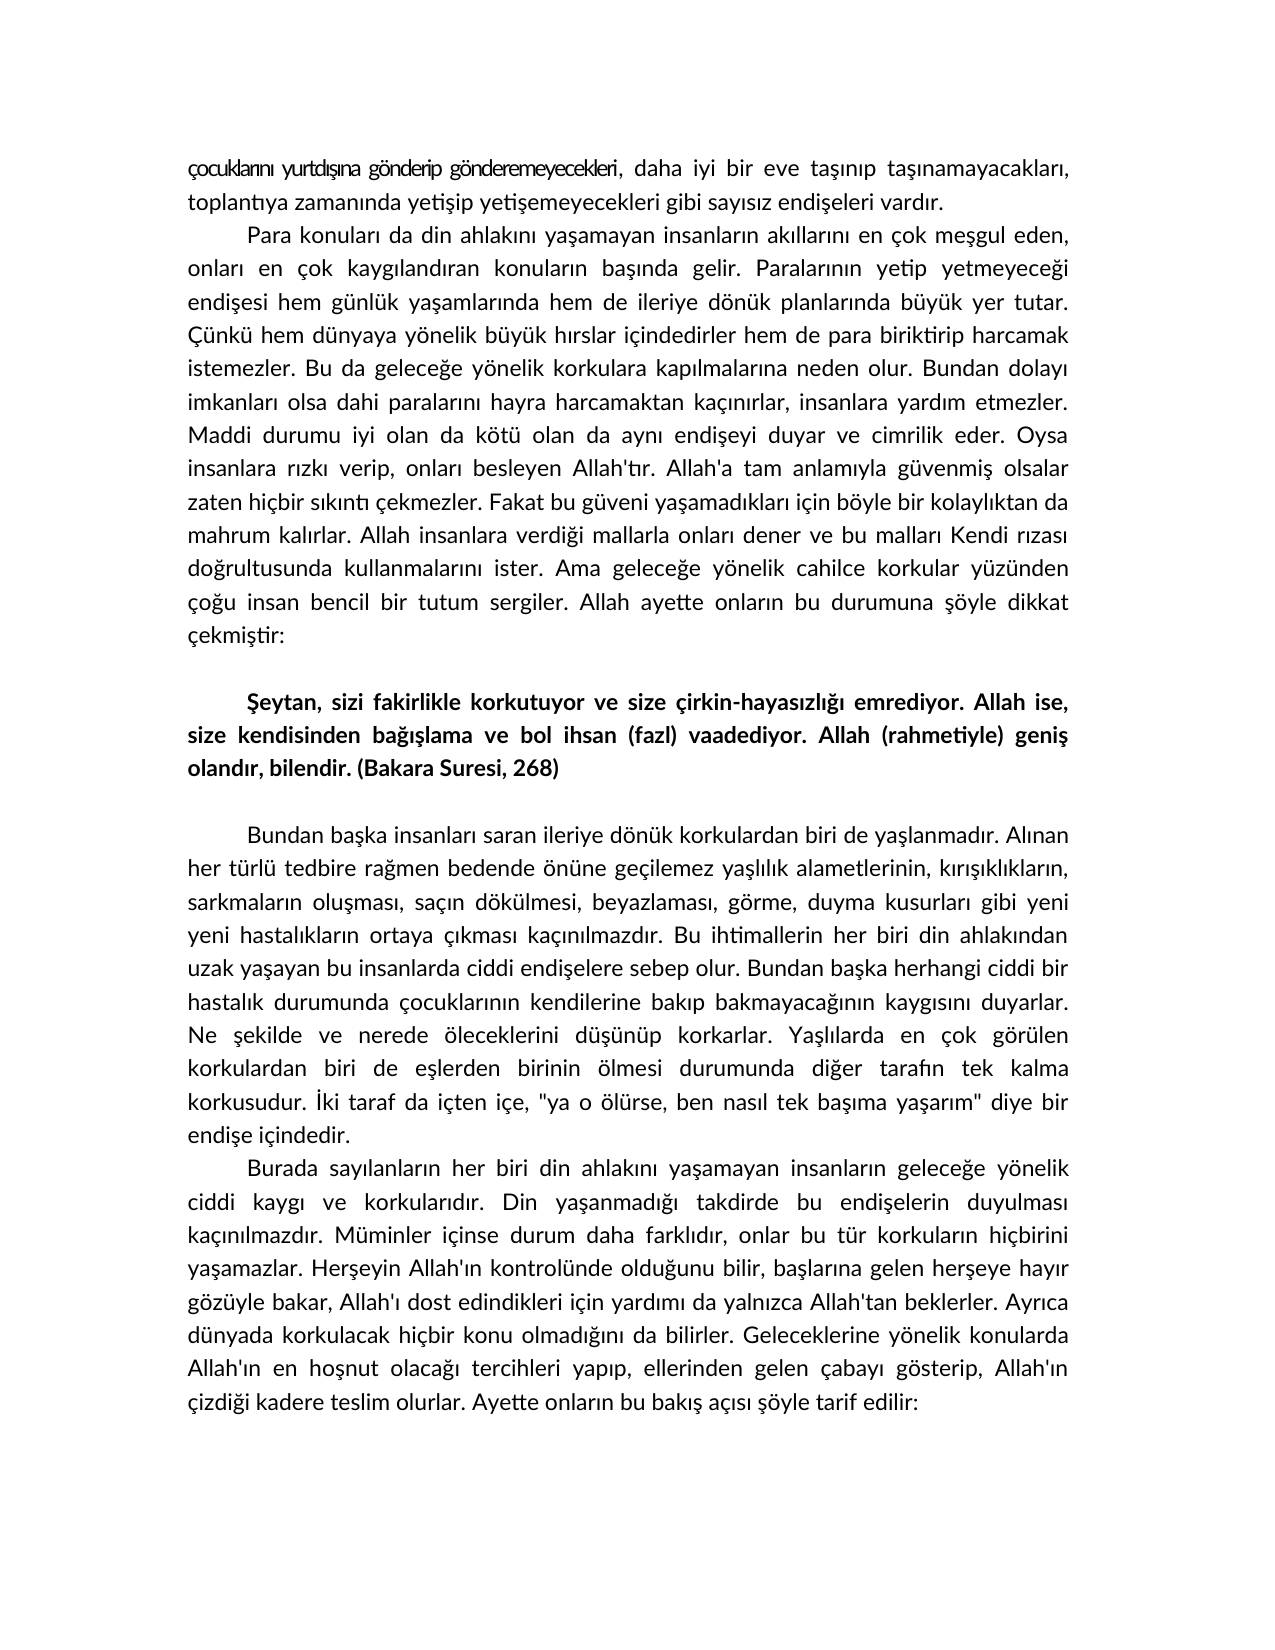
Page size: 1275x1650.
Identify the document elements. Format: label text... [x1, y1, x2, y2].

text Burada sayılanların her biri din ahlakını yaşamayan insanların geleceğe yönelik ciddi kaygı ve korkularıdır. Din yaşanmadığı takdirde bu endişelerin duyulması kaçınılmazdır. Müminler içinse durum daha farklıdır, onlar bu tür korkuların hiçbirini yaşamazlar. Herşeyin Allah'ın kontrolünde olduğunu bilir, başlarına gelen herşeye hayır gözüyle bakar, Allah'ı dost edindikleri için yardımı da yalnızca Allah'tan beklerler. Ayrıca dünyada korkulacak hiçbir konu olmadığını da bilirler. Geleceklerine yönelik konularda Allah'ın en hoşnut olacağı tercihleri yapıp, ellerinden gelen çabayı gösterip, Allah'ın çizdiği kadere teslim olurlar. Ayette onların bu bakış açısı şöyle tarif edilir: [187, 1150, 1070, 1417]
text çocuklarını yurtdışına gönderip gönderemeyecekleri, daha iyi bir eve taşınıp taşınamayacakları, toplantıya zamanında yetişip yetişemeyecekleri gibi sayısız endişeleri vardır. [187, 150, 1070, 217]
text Para konuları da din ahlakını yaşamayan insanların akıllarını en çok meşgul eden, onları en çok kaygılandıran konuların başında gelir. Paralarının yetip yetmeyeceği endişesi hem günlük yaşamlarında hem de ileriye dönük planlarında büyük yer tutar. Çünkü hem dünyaya yönelik büyük hırslar içindedirler hem de para biriktirip harcamak istemezler. Bu da geleceğe yönelik korkulara kapılmalarına neden olur. Bundan dolayı imkanları olsa dahi paralarını hayra harcamaktan kaçınırlar, insanlara yardım etmezler. Maddi durumu iyi olan da kötü olan da aynı endişeyi duyar ve cimrilik eder. Oysa insanlara rızkı verip, onları besleyen Allah'tır. Allah'a tam anlamıyla güvenmiş olsalar zaten hiçbir sıkıntı çekmezler. Fakat bu güveni yaşamadıkları için böyle bir kolaylıktan da mahrum kalırlar. Allah insanlara verdiği mallarla onları dener ve bu malları Kendi rızası doğrultusunda kullanmalarını ister. Ama geleceğe yönelik cahilce korkular yüzünden çoğu insan bencil bir tutum sergiler. Allah ayette onların bu durumuna şöyle dikkat çekmiştir: [187, 217, 1070, 650]
text Şeytan, sizi fakirlikle korkutuyor ve size çirkin-hayasızlığı emrediyor. Allah ise, size kendisinden bağışlama ve bol ihsan (fazl) vaadediyor. Allah (rahmetiyle) geniş olandır, bilendir. (Bakara Suresi, 268) [187, 683, 1070, 783]
text Bundan başka insanları saran ileriye dönük korkulardan biri de yaşlanmadır. Alınan her türlü tedbire rağmen bedende önüne geçilemez yaşlılık alametlerinin, kırışıklıkların, sarkmaların oluşması, saçın dökülmesi, beyazlaması, görme, duyma kusurları gibi yeni yeni hastalıkların ortaya çıkması kaçınılmazdır. Bu ihtimallerin her biri din ahlakından uzak yaşayan bu insanlarda ciddi endişelere sebep olur. Bundan başka herhangi ciddi bir hastalık durumunda çocuklarının kendilerine bakıp bakmayacağının kaygısını duyarlar. Ne şekilde ve nerede öleceklerini düşünüp korkarlar. Yaşlılarda en çok görülen korkulardan biri de eşlerden birinin ölmesi durumunda diğer tarafın tek kalma korkusudur. İki taraf da içten içe, "ya o ölürse, ben nasıl tek başıma yaşarım" diye bir endişe içindedir. [187, 817, 1070, 1150]
